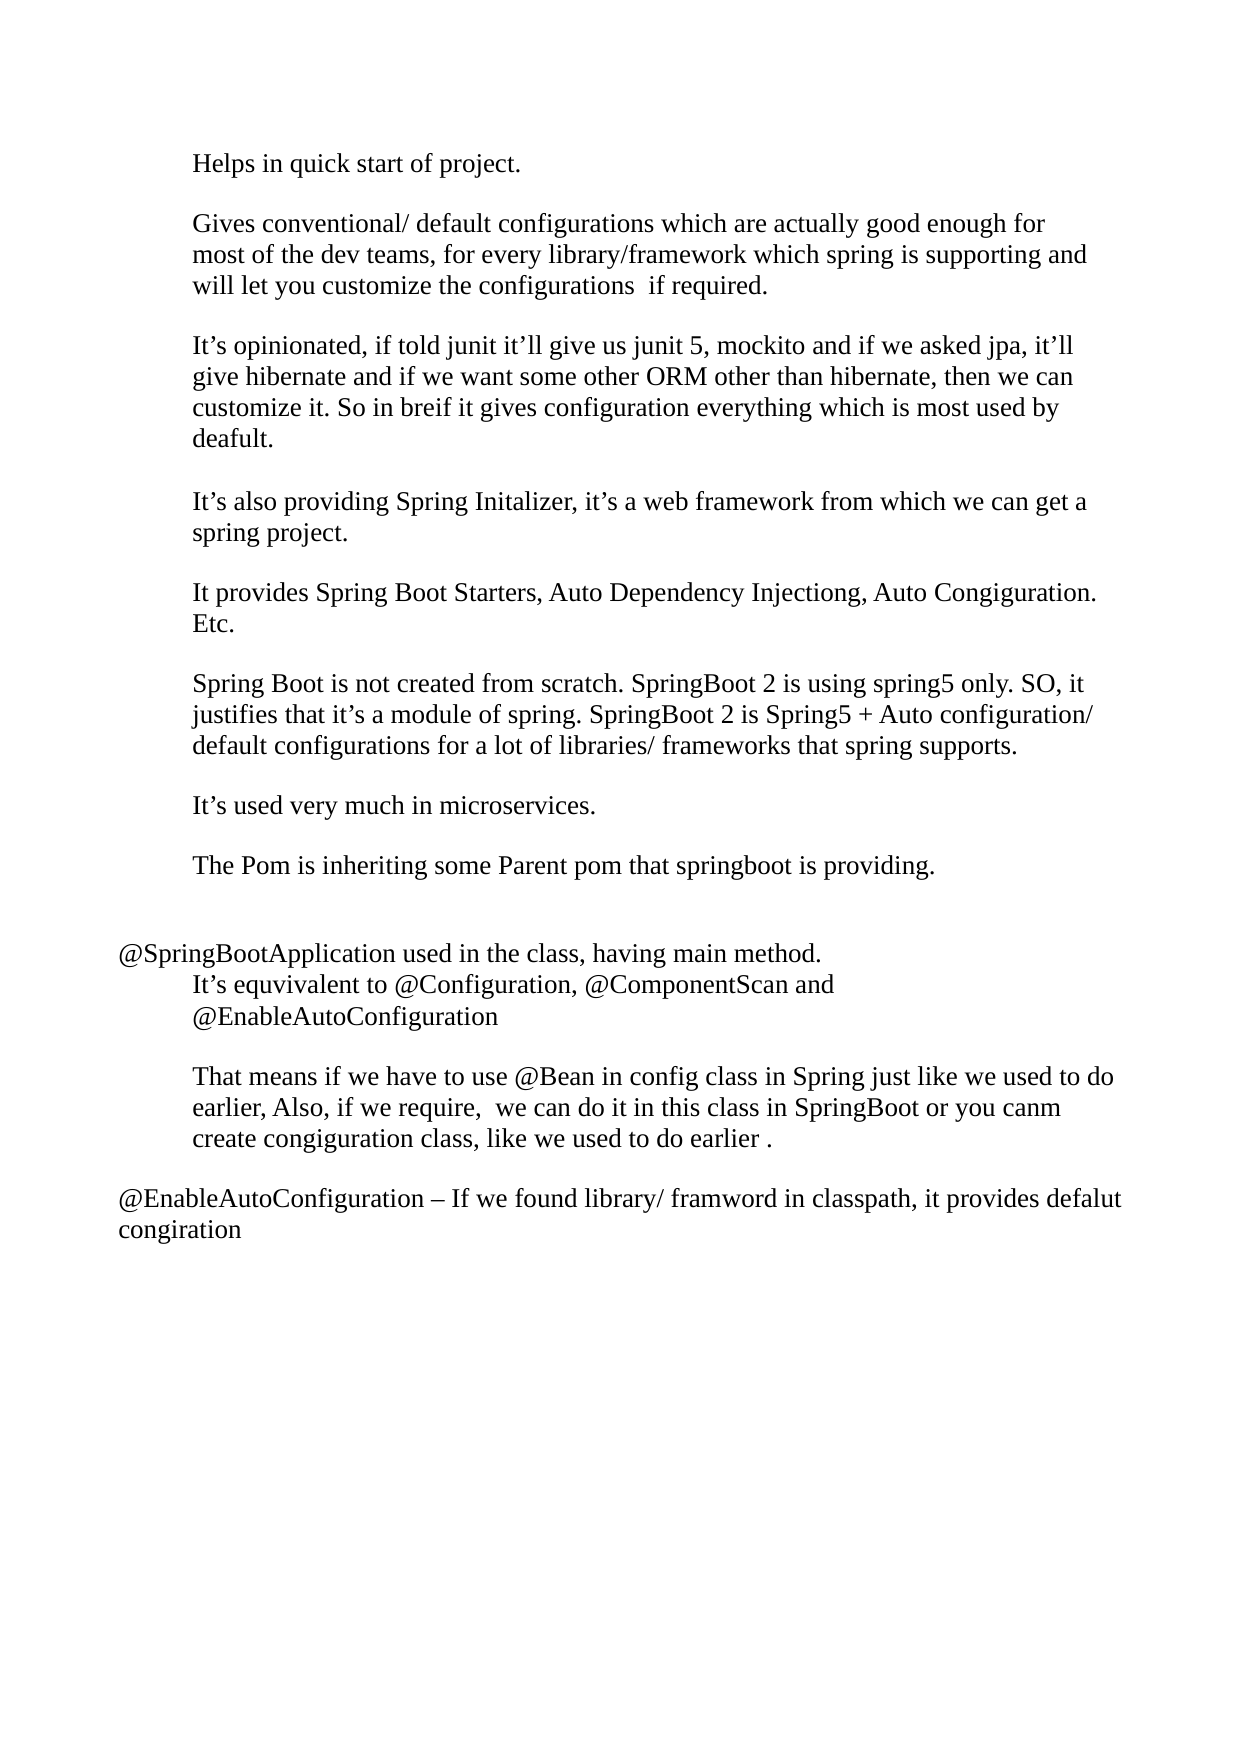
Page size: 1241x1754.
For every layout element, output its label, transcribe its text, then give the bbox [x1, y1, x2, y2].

text Gives conventional/ default configurations which are actually good enough for most of the dev teams, for every library/framework which spring is supporting and will let you customize the configurations if required. [118, 207, 1122, 300]
text Helps in quick start of project. [118, 147, 1122, 178]
text Spring Boot is not created from scratch. SpringBoot 2 is using spring5 only. SO, it justifies that it’s a module of spring. SpringBoot 2 is Spring5 + Auto configuration/ default configurations for a lot of libraries/ frameworks that spring supports. [118, 667, 1122, 760]
text It’s opinionated, if told junit it’ll give us junit 5, mockito and if we asked jpa, it’ll give hibernate and if we want some other ORM other than hibernate, then we can customize it. So in breif it gives configuration everything which is most used by deafult. [118, 329, 1122, 453]
text It provides Spring Boot Starters, Auto Dependency Injectiong, Auto Congiguration. Etc. [118, 576, 1122, 638]
text @SpringBootApplication used in the class, having main method. [118, 937, 1122, 969]
text It’s also providing Spring Initalizer, it’s a web framework from which we can get a spring project. [118, 485, 1122, 547]
text It’s equvivalent to @Configuration, @ComponentScan and @EnableAutoConfiguration [118, 969, 1122, 1031]
text The Pom is inheriting some Parent pom that springboot is providing. [118, 849, 1122, 880]
text @EnableAutoConfiguration – If we found library/ framword in classpath, it provides defalut congiration [118, 1182, 1122, 1244]
text It’s used very much in microservices. [118, 789, 1122, 820]
text That means if we have to use @Bean in config class in Spring just like we used to do earlier, Also, if we require, we can do it in this class in SpringBoot or you canm create congiguration class, like we used to do earlier . [118, 1060, 1122, 1153]
